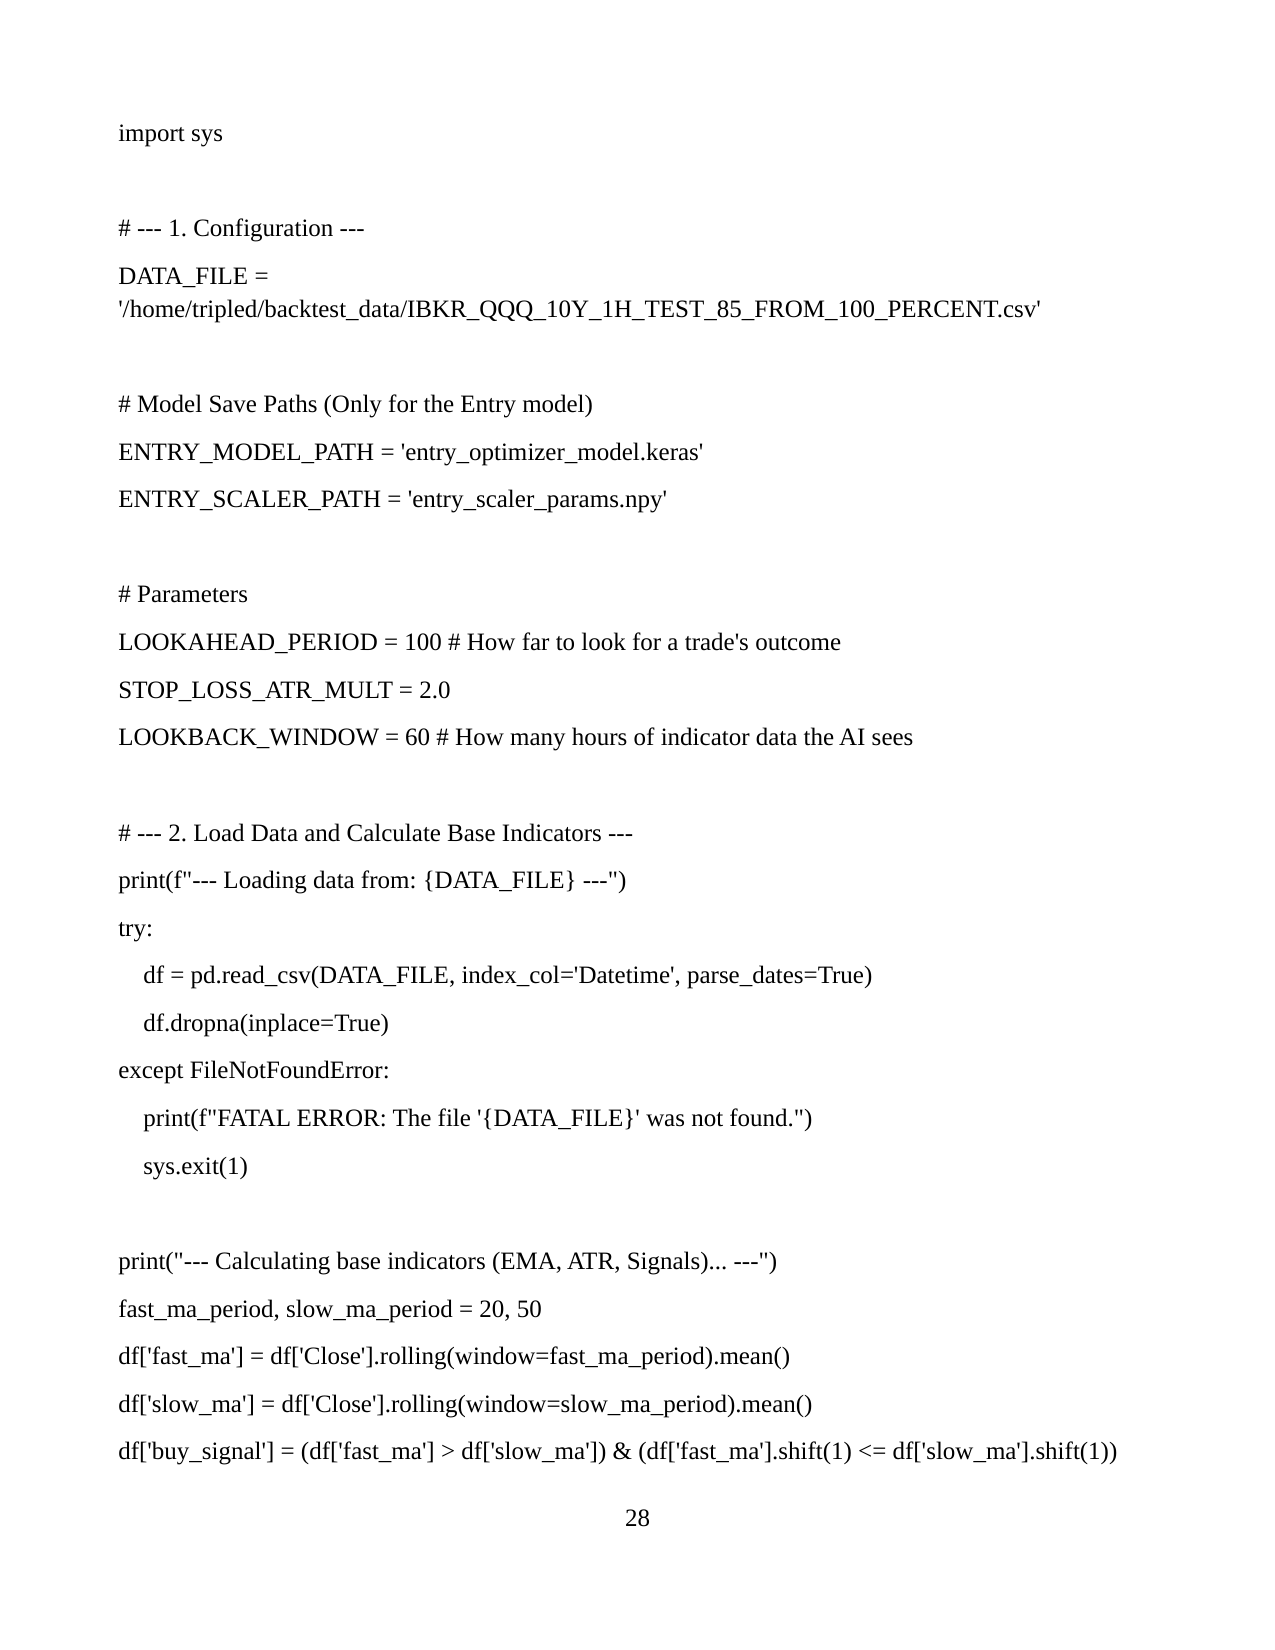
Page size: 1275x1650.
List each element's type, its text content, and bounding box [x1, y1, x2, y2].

text DATA_FILE = '/home/tripled/backtest_data/IBKR_QQQ_10Y_1H_TEST_85_FROM_100_PERCENT.csv' [118, 261, 1157, 323]
text LOOKBACK_WINDOW = 60 # How many hours of indicator data the AI sees [118, 722, 1157, 751]
text df['slow_ma'] = df['Close'].rolling(window=slow_ma_period).mean() [118, 1389, 1157, 1418]
text try: [118, 913, 1157, 942]
text # --- 2. Load Data and Calculate Base Indicators --- [118, 818, 1157, 846]
text # Parameters [118, 579, 1157, 608]
text LOOKAHEAD_PERIOD = 100 # How far to look for a trade's outcome [118, 627, 1157, 656]
text STOP_LOSS_ATR_MULT = 2.0 [118, 675, 1157, 703]
text except FileNotFoundError: [118, 1056, 1157, 1084]
text df.dropna(inplace=True) [118, 1008, 1157, 1037]
text # --- 1. Configuration --- [118, 213, 1157, 242]
text df = pd.read_csv(DATA_FILE, index_col='Datetime', parse_dates=True) [118, 960, 1157, 989]
text fast_ma_period, slow_ma_period = 20, 50 [118, 1294, 1157, 1322]
text ENTRY_SCALER_PATH = 'entry_scaler_params.npy' [118, 484, 1157, 513]
text df['fast_ma'] = df['Close'].rolling(window=fast_ma_period).mean() [118, 1341, 1157, 1370]
text df['buy_signal'] = (df['fast_ma'] > df['slow_ma']) & (df['fast_ma'].shift(1) <= df['slow_ma'].shift(1)) [118, 1436, 1157, 1465]
text print(f"FATAL ERROR: The file '{DATA_FILE}' was not found.") [118, 1103, 1157, 1132]
text print("--- Calculating base indicators (EMA, ATR, Signals)... ---") [118, 1246, 1157, 1275]
text # Model Save Paths (Only for the Entry model) [118, 389, 1157, 418]
text sys.exit(1) [118, 1151, 1157, 1179]
text print(f"--- Loading data from: {DATA_FILE} ---") [118, 865, 1157, 894]
text ENTRY_MODEL_PATH = 'entry_optimizer_model.keras' [118, 437, 1157, 466]
text import sys [118, 118, 1157, 147]
